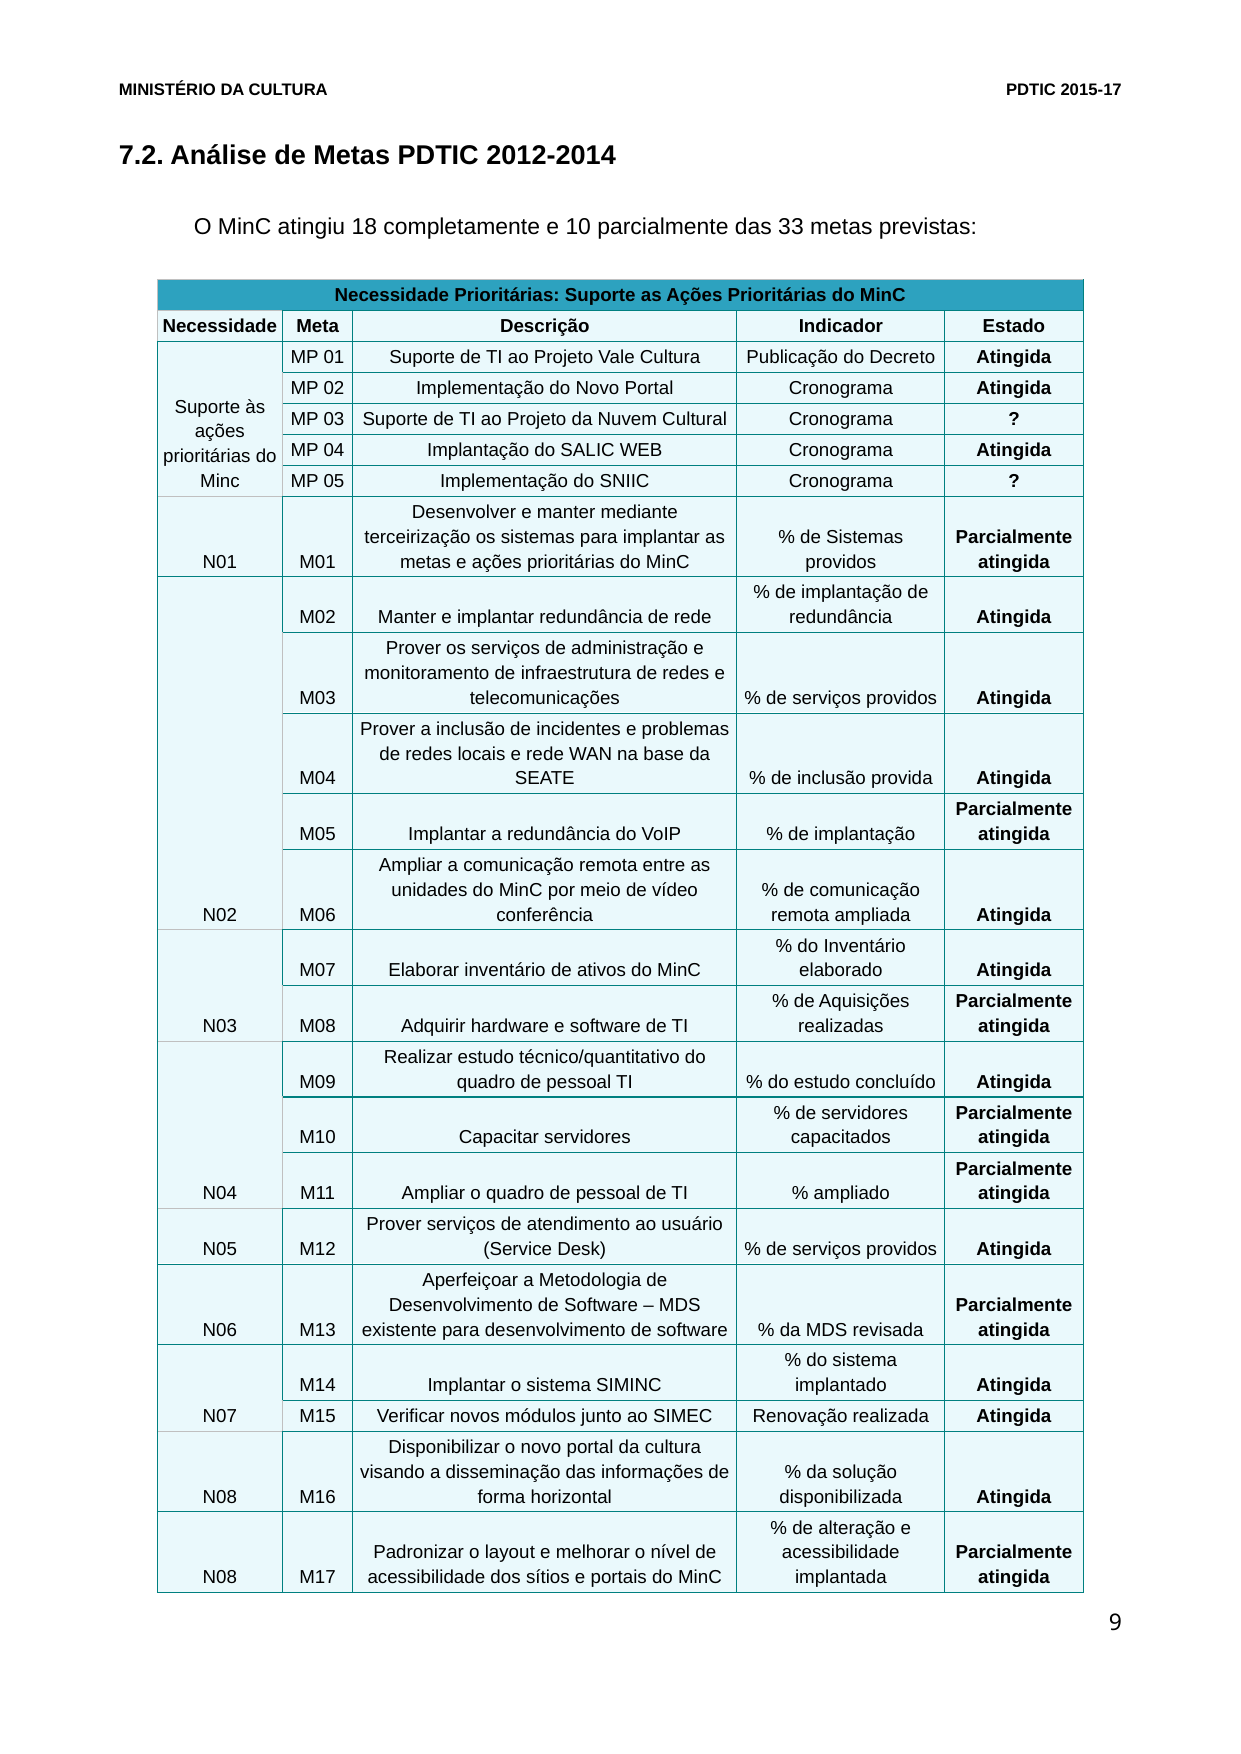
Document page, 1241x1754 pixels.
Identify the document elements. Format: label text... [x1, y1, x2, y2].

table_cell Realizar estudo técnico/quantitativo do quadro de pessoal TI [353, 1042, 736, 1096]
table_cell M12 [283, 1209, 352, 1263]
table_cell Prover os serviços de administração e monitoramento de infraestrutura de redes e telecomunicações [353, 633, 736, 712]
table_cell M06 [283, 850, 352, 929]
text O MinC atingiu 18 completamente e 10 parcialmente das 33 metas previstas: [118, 213, 1122, 239]
table_cell M10 [283, 1098, 352, 1152]
table_cell % de Aquisições realizadas [737, 986, 944, 1041]
table_cell Parcialmente atingida [945, 497, 1083, 576]
table_cell M03 [283, 633, 352, 712]
table_cell Renovação realizada [737, 1401, 944, 1431]
table_cell % de inclusão provida [737, 714, 944, 793]
table_cell Implantar o sistema SIMINC [353, 1345, 736, 1400]
table_cell ? [945, 466, 1083, 496]
table_cell % da solução disponibilizada [737, 1432, 944, 1511]
table_cell Parcialmente atingida [945, 1098, 1083, 1152]
table_cell % de serviços providos [737, 1209, 944, 1263]
table_cell % da MDS revisada [737, 1265, 944, 1344]
table_cell Parcialmente atingida [945, 1265, 1083, 1344]
table_cell Publicação do Decreto [737, 342, 944, 372]
table_cell M08 [283, 986, 352, 1041]
table_cell M09 [283, 1042, 352, 1096]
table_cell M13 [283, 1265, 352, 1344]
table_cell N03 [158, 930, 282, 1041]
table_cell N01 [158, 497, 282, 576]
table_cell % do Inventário elaborado [737, 930, 944, 985]
table_cell Implementação do Novo Portal [353, 373, 736, 403]
table_cell % de serviços providos [737, 633, 944, 712]
table_cell Verificar novos módulos junto ao SIMEC [353, 1401, 736, 1431]
table_cell Suporte de TI ao Projeto da Nuvem Cultural [353, 404, 736, 434]
table_cell % do sistema implantado [737, 1345, 944, 1400]
subtitle 7.2. Análise de Metas PDTIC 2012-2014 [118, 139, 1122, 171]
table_cell % de implantação [737, 794, 944, 849]
table_cell Padronizar o layout e melhorar o nível de acessibilidade dos sítios e portais do MinC [353, 1512, 736, 1592]
table_cell Ampliar a comunicação remota entre as unidades do MinC por meio de vídeo conferência [353, 850, 736, 929]
table_cell Atingida [945, 373, 1083, 403]
table_cell N07 [158, 1345, 282, 1431]
table_cell % de alteração e acessibilidade implantada [737, 1512, 944, 1592]
table_cell Adquirir hardware e software de TI [353, 986, 736, 1041]
table_cell Suporte às ações prioritárias do Minc [158, 342, 282, 496]
table_cell M05 [283, 794, 352, 849]
table_cell Parcialmente atingida [945, 794, 1083, 849]
table_cell MP 01 [283, 342, 352, 372]
table_cell N02 [158, 577, 282, 929]
table_cell Atingida [945, 435, 1083, 465]
table_cell Atingida [945, 1432, 1083, 1511]
table_cell Prover a inclusão de incidentes e problemas de redes locais e rede WAN na base da SEATE [353, 714, 736, 793]
table_cell Atingida [945, 1345, 1083, 1400]
table_cell Elaborar inventário de ativos do MinC [353, 930, 736, 985]
table_cell N04 [158, 1042, 282, 1208]
table_cell MP 04 [283, 435, 352, 465]
table_cell Parcialmente atingida [945, 1153, 1083, 1208]
table_cell Cronograma [737, 404, 944, 434]
table_cell % ampliado [737, 1153, 944, 1208]
table_cell M16 [283, 1432, 352, 1511]
table_cell Prover serviços de atendimento ao usuário (Service Desk) [353, 1209, 736, 1263]
table_cell MP 02 [283, 373, 352, 403]
table_cell M15 [283, 1401, 352, 1431]
table_cell Atingida [945, 714, 1083, 793]
table_cell Atingida [945, 633, 1083, 712]
table_cell Disponibilizar o novo portal da cultura visando a disseminação das informações de forma horizontal [353, 1432, 736, 1511]
table_cell Atingida [945, 850, 1083, 929]
table_cell Cronograma [737, 373, 944, 403]
table_cell Implantar a redundância do VoIP [353, 794, 736, 849]
table_cell Atingida [945, 577, 1083, 632]
table_cell Capacitar servidores [353, 1098, 736, 1152]
table_cell % de Sistemas providos [737, 497, 944, 576]
table_cell % de implantação de redundância [737, 577, 944, 632]
table_cell M04 [283, 714, 352, 793]
table_cell Estado [945, 311, 1083, 341]
table_cell M07 [283, 930, 352, 985]
table_cell N05 [158, 1209, 282, 1263]
table_cell N08 [158, 1432, 282, 1511]
table_cell % de comunicação remota ampliada [737, 850, 944, 929]
table_cell M14 [283, 1345, 352, 1400]
table_cell Atingida [945, 930, 1083, 985]
table_cell Cronograma [737, 466, 944, 496]
table_cell M11 [283, 1153, 352, 1208]
table_cell Atingida [945, 1401, 1083, 1431]
table_cell M01 [283, 497, 352, 576]
table_cell Suporte de TI ao Projeto Vale Cultura [353, 342, 736, 372]
table_cell Parcialmente atingida [945, 1512, 1083, 1592]
table_cell Cronograma [737, 435, 944, 465]
table_cell Atingida [945, 342, 1083, 372]
table_cell N08 [158, 1512, 282, 1592]
table_cell Necessidade [158, 311, 282, 341]
table_cell Implementação do SNIIC [353, 466, 736, 496]
table_cell M02 [283, 577, 352, 632]
table_cell % do estudo concluído [737, 1042, 944, 1096]
table_cell Meta [283, 311, 352, 341]
table_cell M17 [283, 1512, 352, 1592]
table_cell Manter e implantar redundância de rede [353, 577, 736, 632]
table_cell MP 05 [283, 466, 352, 496]
table_header Necessidade Prioritárias: Suporte as Ações Prioritárias do MinC [158, 280, 1083, 310]
table_cell ? [945, 404, 1083, 434]
table_cell % de servidores capacitados [737, 1098, 944, 1152]
table_cell Indicador [737, 311, 944, 341]
table_cell Atingida [945, 1209, 1083, 1263]
table_cell Ampliar o quadro de pessoal de TI [353, 1153, 736, 1208]
table_cell Atingida [945, 1042, 1083, 1096]
table_cell Aperfeiçoar a Metodologia de Desenvolvimento de Software – MDS existente para desenvolvimento de software [353, 1265, 736, 1344]
table_cell Descrição [353, 311, 736, 341]
table_cell MP 03 [283, 404, 352, 434]
table_cell N06 [158, 1265, 282, 1344]
table_cell Implantação do SALIC WEB [353, 435, 736, 465]
table_cell Desenvolver e manter mediante terceirização os sistemas para implantar as metas e ações prioritárias do MinC [353, 497, 736, 576]
table_cell Parcialmente atingida [945, 986, 1083, 1041]
